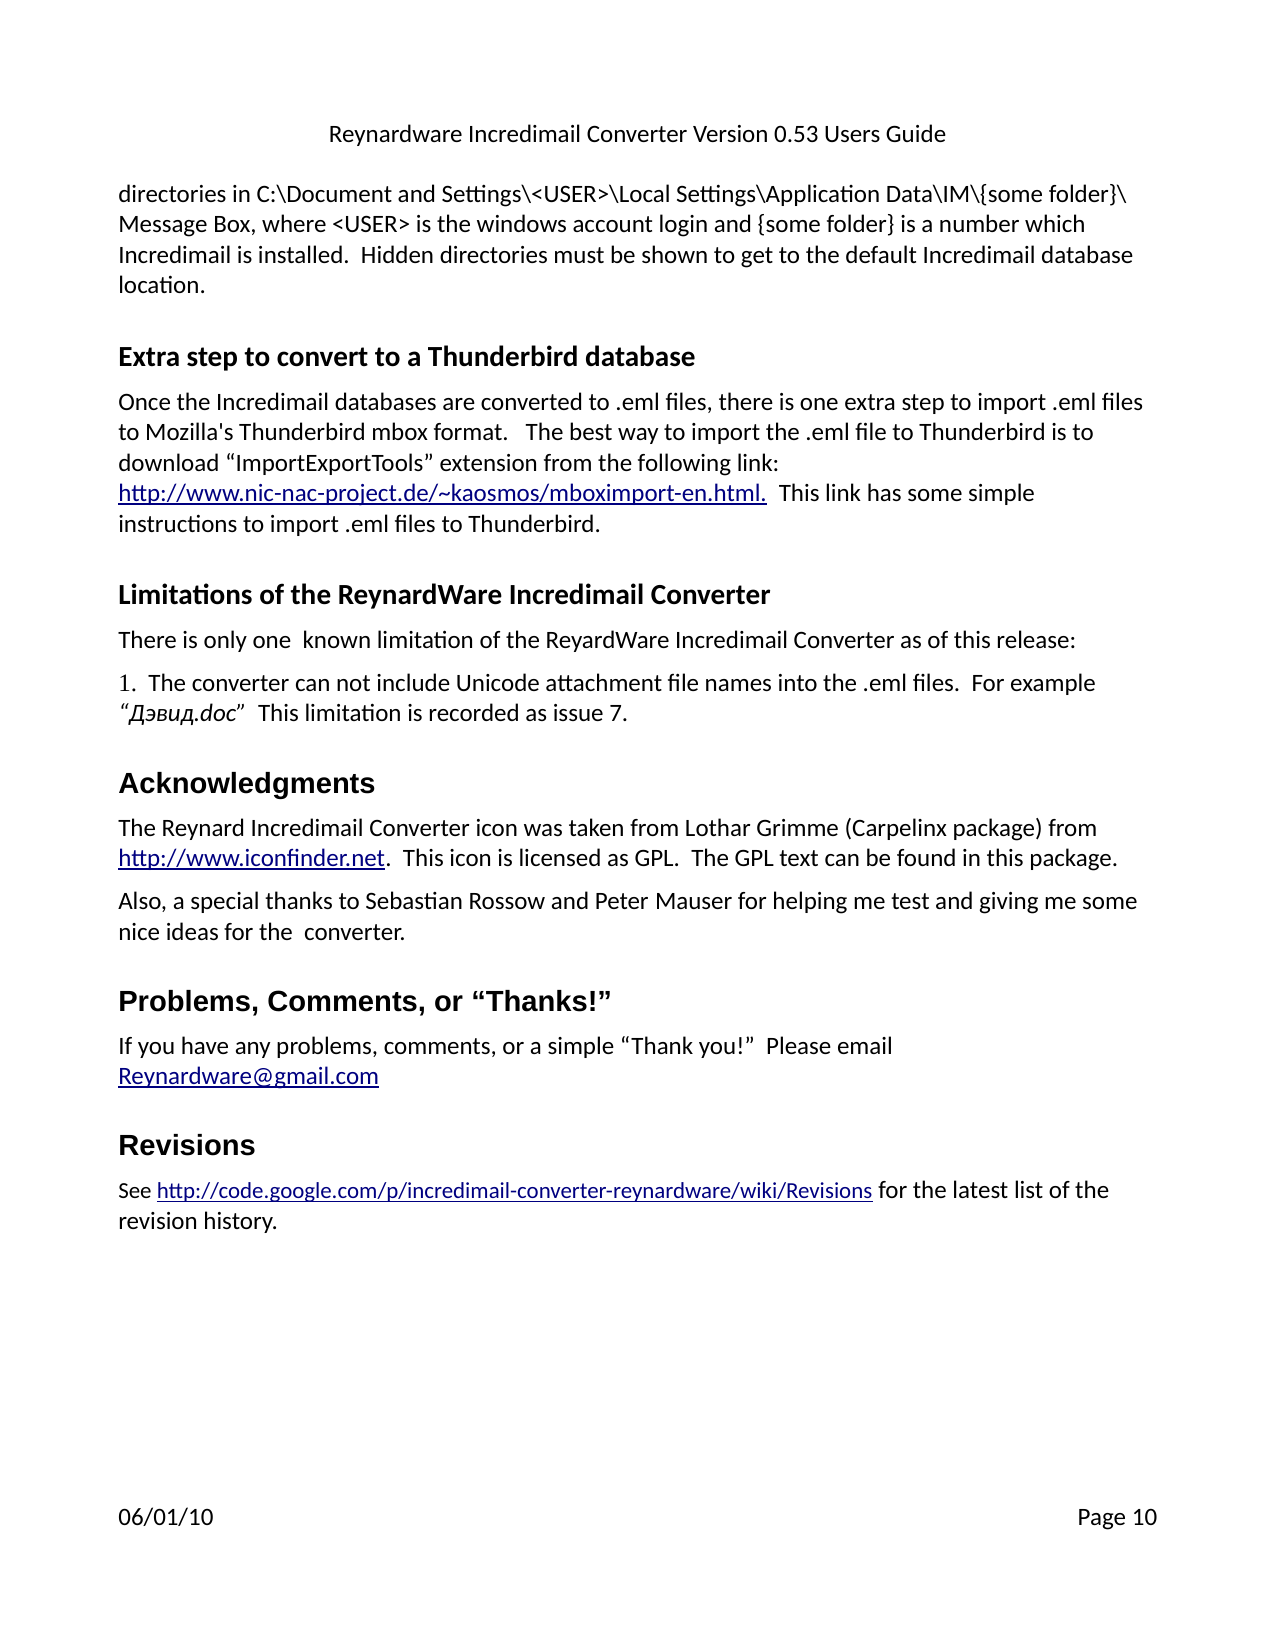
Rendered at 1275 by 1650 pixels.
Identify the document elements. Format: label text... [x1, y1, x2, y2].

text directories in C:\Document and Settings\<USER>\Local Settings\Application Data\IM\{some folder}\Message Box, where <USER> is the windows account login and {some folder} is a number which Incredimail is installed. Hidden directories must be shown to get to the default Incredimail database location. [118, 178, 1157, 300]
subtitle Problems, Comments, or “Thanks!” [118, 984, 1157, 1017]
list The converter can not include Unicode attachment file names into the .eml files. For example “Дэвид.doc” This limitation is recorded as issue 7. [118, 667, 1157, 728]
text Once the Incredimail databases are converted to .eml files, there is one extra step to import .eml files to Mozilla's Thunderbird mbox format. The best way to import the .eml file to Thunderbird is to download “ImportExportTools” extension from the following link: http://www.nic-nac-project.de/~kaosmos/mboximport-en.html. This link has some simple instructions to import .eml files to Thunderbird. [118, 386, 1157, 538]
text There is only one known limitation of the ReyardWare Incredimail Converter as of this release: [118, 624, 1157, 654]
text Also, a special thanks to Sebastian Rossow and Peter Mauser for helping me test and giving me some nice ideas for the converter. [118, 885, 1157, 946]
text The Reynard Incredimail Converter icon was taken from Lothar Grimme (Carpelinx package) from http://www.iconfinder.net. This icon is licensed as GPL. The GPL text can be found in this package. [118, 812, 1157, 873]
subtitle Limitations of the ReynardWare Incredimail Converter [118, 576, 1157, 612]
text See http://code.google.com/p/incredimail-converter-reynardware/wiki/Revisions for the latest list of the revision history. [118, 1174, 1157, 1235]
subtitle Revisions [118, 1128, 1157, 1162]
text If you have any problems, comments, or a simple “Thank you!” Please email Reynardware@gmail.com [118, 1030, 1157, 1091]
subtitle Acknowledgments [118, 766, 1157, 799]
subtitle Extra step to convert to a Thunderbird database [118, 338, 1157, 373]
